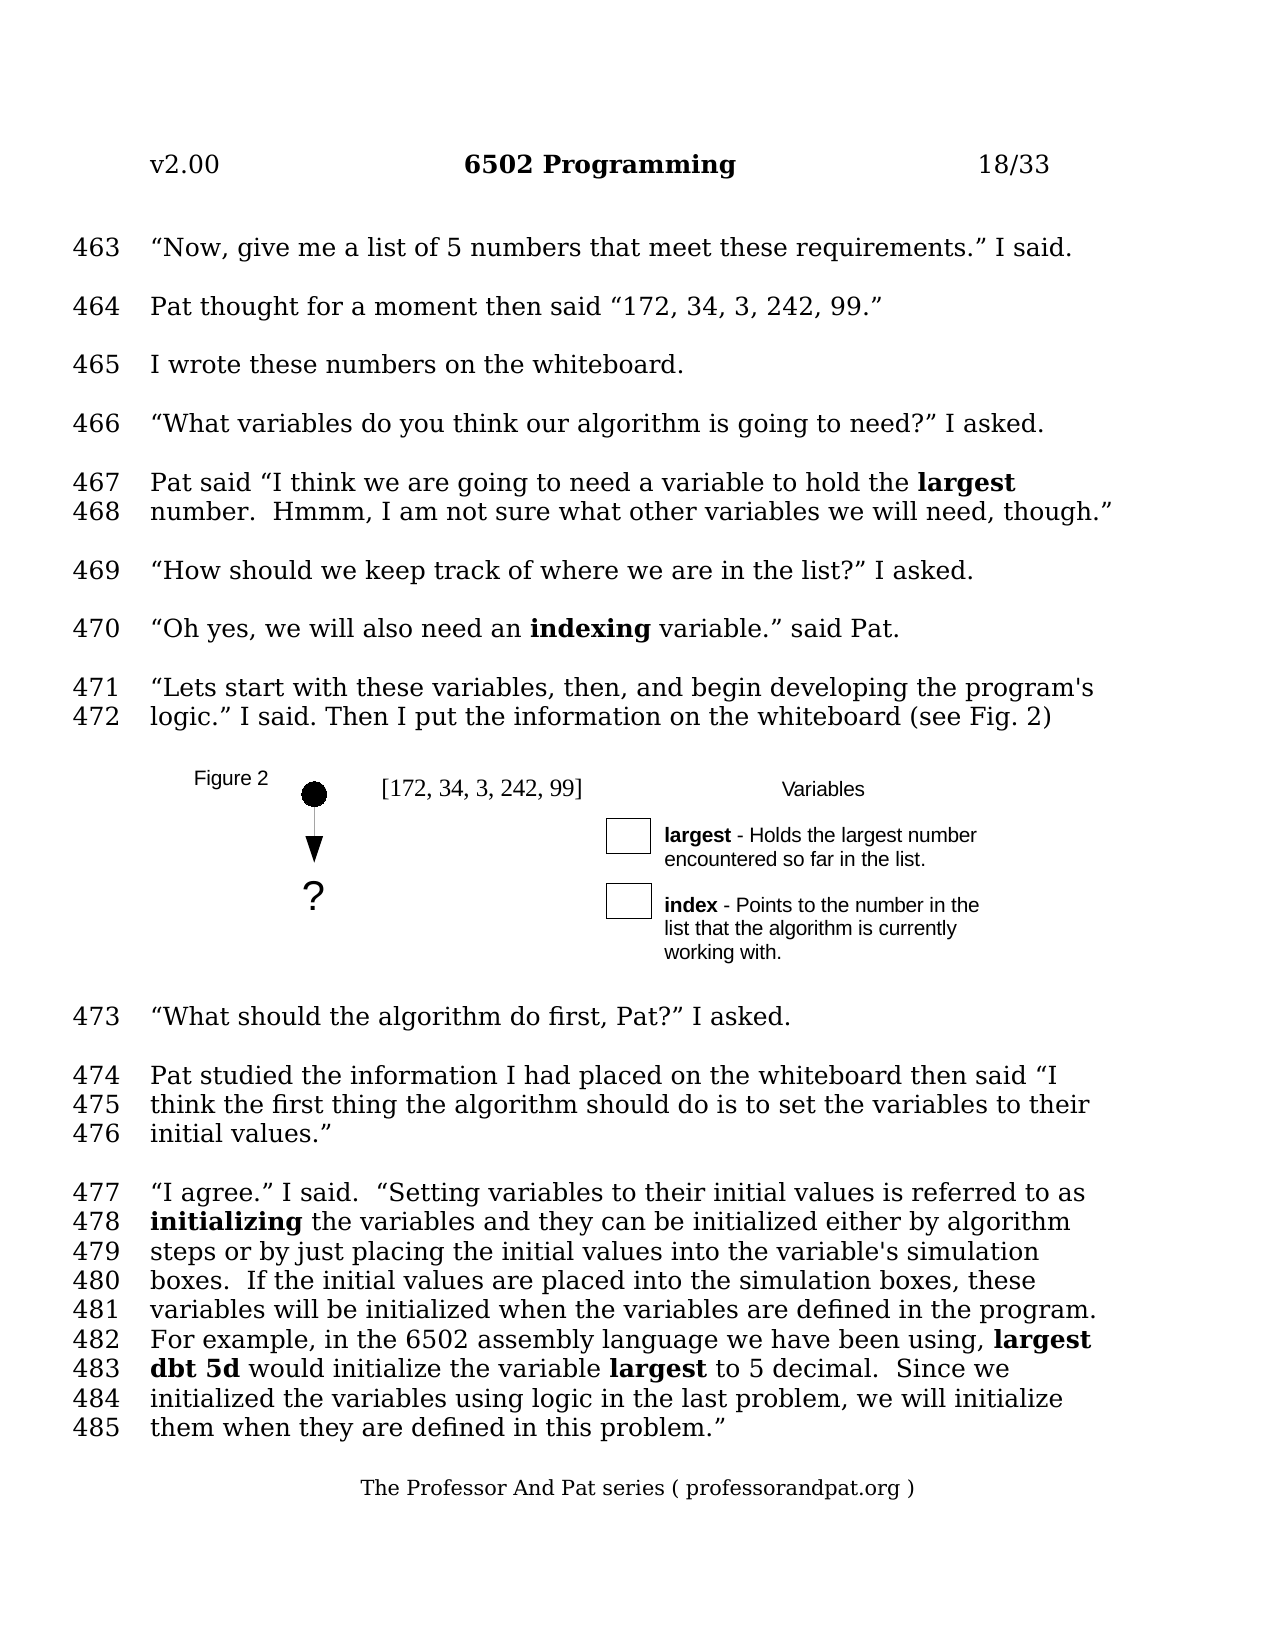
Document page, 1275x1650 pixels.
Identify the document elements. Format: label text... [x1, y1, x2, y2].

text Pat said “I think we are going to need a variable to hold the largest number. Hmmm, I am not sure what other variables we will need, though.” [150, 468, 1125, 527]
text “Oh yes, we will also need an indexing variable.” said Pat. [150, 614, 1125, 644]
text “Now, give me a list of 5 numbers that meet these requirements.” I said. [150, 233, 1125, 263]
text Pat studied the information I had placed on the whiteboard then said “I think the first thing the algorithm should do is to set the variables to their initial values.” [150, 1061, 1125, 1149]
text “I agree.” I said. “Setting variables to their initial values is referred to as initializing the variables and they can be initialized either by algorithm steps or by just placing the initial values into the variable's simulation boxes. If the initial values are placed into the simulation boxes, these variables will be initialized when the variables are defined in the program. For example, in the 6502 assembly language we have been using, largest dbt 5d would initialize the variable largest to 5 decimal. Since we initialized the variables using logic in the last problem, we will initialize them when they are defined in this problem.” [150, 1178, 1125, 1442]
text Pat thought for a moment then said “172, 34, 3, 242, 99.” [150, 292, 1125, 321]
text “What should the algorithm do first, Pat?” I asked. [150, 1002, 1125, 1032]
text “How should we keep track of where we are in the list?” I asked. [150, 556, 1125, 585]
text “What variables do you think our algorithm is going to need?” I asked. [150, 409, 1125, 438]
text I wrote these numbers on the whiteboard. [150, 351, 1125, 380]
text “Lets start with these variables, then, and begin developing the program's logic.” I said. Then I put the information on the whiteboard (see Fig. 2) [150, 673, 1125, 732]
